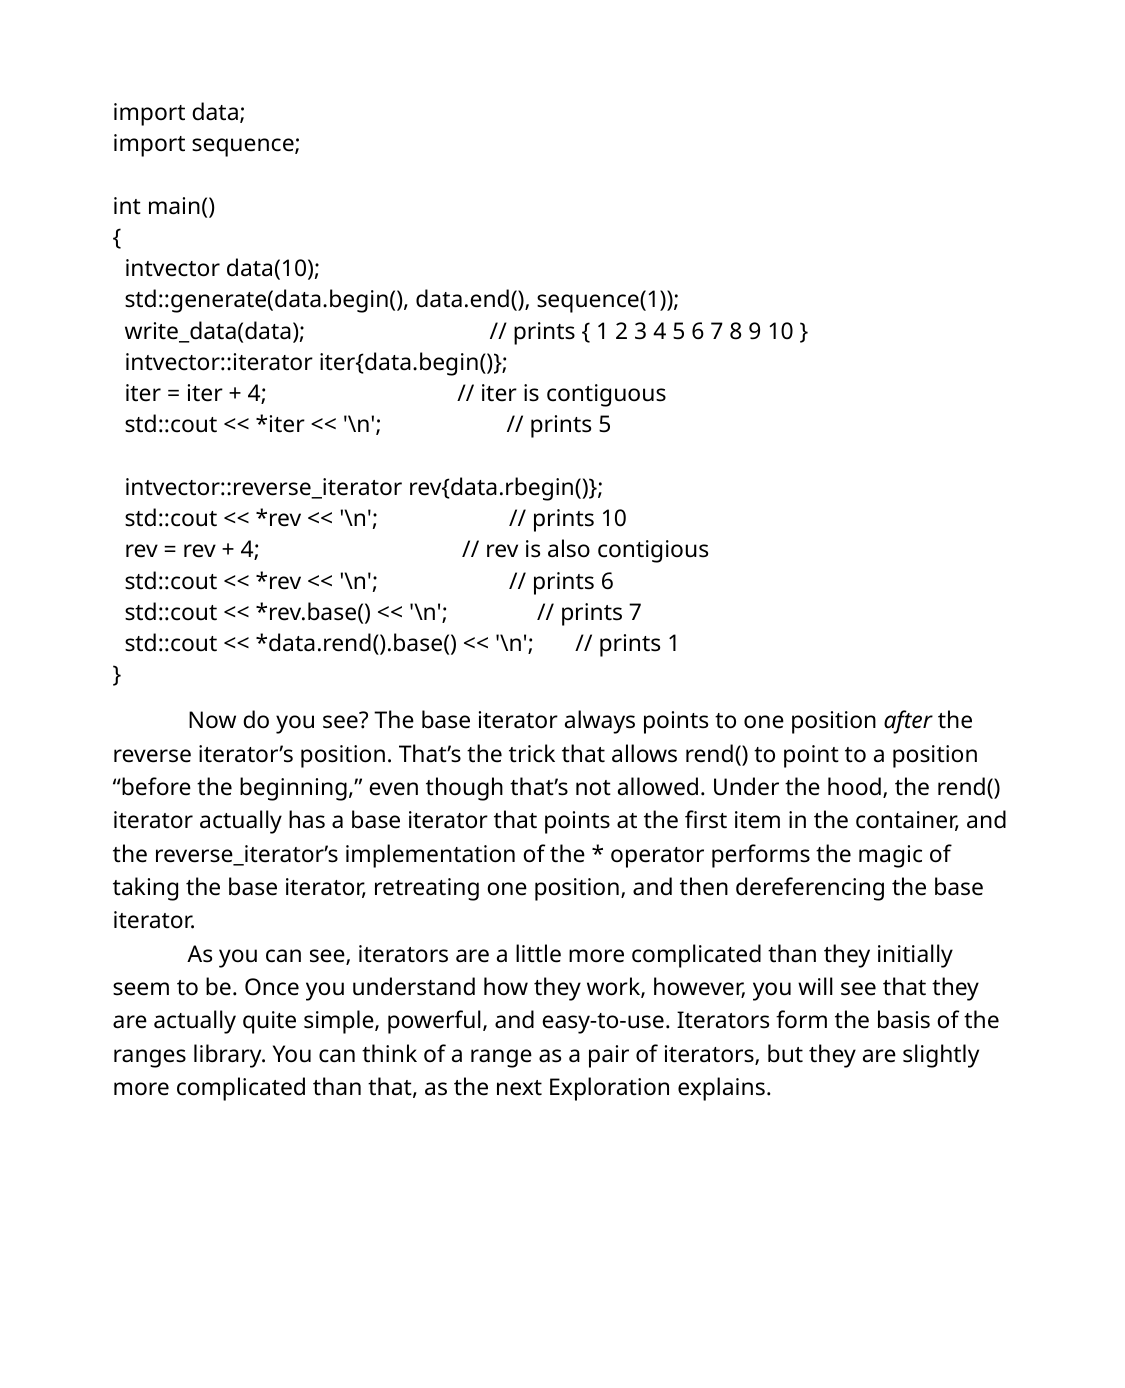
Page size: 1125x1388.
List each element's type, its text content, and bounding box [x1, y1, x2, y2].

text import sequence; [112, 127, 1012, 158]
text Now do you see? The base iterator always points to one position after the reverse iterator’s position. That’s the trick that allows rend() to point to a position “before the beginning,” even though that’s not allowed. Under the hood, the rend() iterator actually has a base iterator that points at the first item in the container, and the reverse_iterator’s implementation of the * operator performs the magic of taking the base iterator, retreating one position, and then dereferencing the base iterator. [112, 702, 1012, 936]
text write_data(data); // prints { 1 2 3 4 5 6 7 8 9 10 } [112, 315, 1012, 346]
text std::cout << *rev << '\n'; // prints 6 [112, 565, 1012, 596]
text intvector::reverse_iterator rev{data.rbegin()}; [112, 471, 1012, 502]
text std::cout << *iter << '\n'; // prints 5 [112, 408, 1012, 440]
text } [112, 658, 1012, 690]
text { [112, 221, 1012, 252]
text As you can see, iterators are a little more complicated than they initially seem to be. Once you understand how they work, however, you will see that they are actually quite simple, powerful, and easy-to-use. Iterators form the basis of the ranges library. You can think of a range as a pair of iterators, but they are slightly more complicated than that, as the next Exploration explains. [112, 936, 1012, 1102]
text std::cout << *rev.base() << '\n'; // prints 7 [112, 596, 1012, 627]
text import data; [112, 96, 1012, 127]
text std::cout << *data.rend().base() << '\n'; // prints 1 [112, 627, 1012, 658]
text int main() [112, 190, 1012, 221]
text intvector data(10); [112, 252, 1012, 283]
text intvector::iterator iter{data.begin()}; [112, 346, 1012, 377]
text iter = iter + 4; // iter is contiguous [112, 377, 1012, 408]
text std::generate(data.begin(), data.end(), sequence(1)); [112, 283, 1012, 315]
text rev = rev + 4; // rev is also contigious [112, 533, 1012, 565]
text std::cout << *rev << '\n'; // prints 10 [112, 502, 1012, 533]
